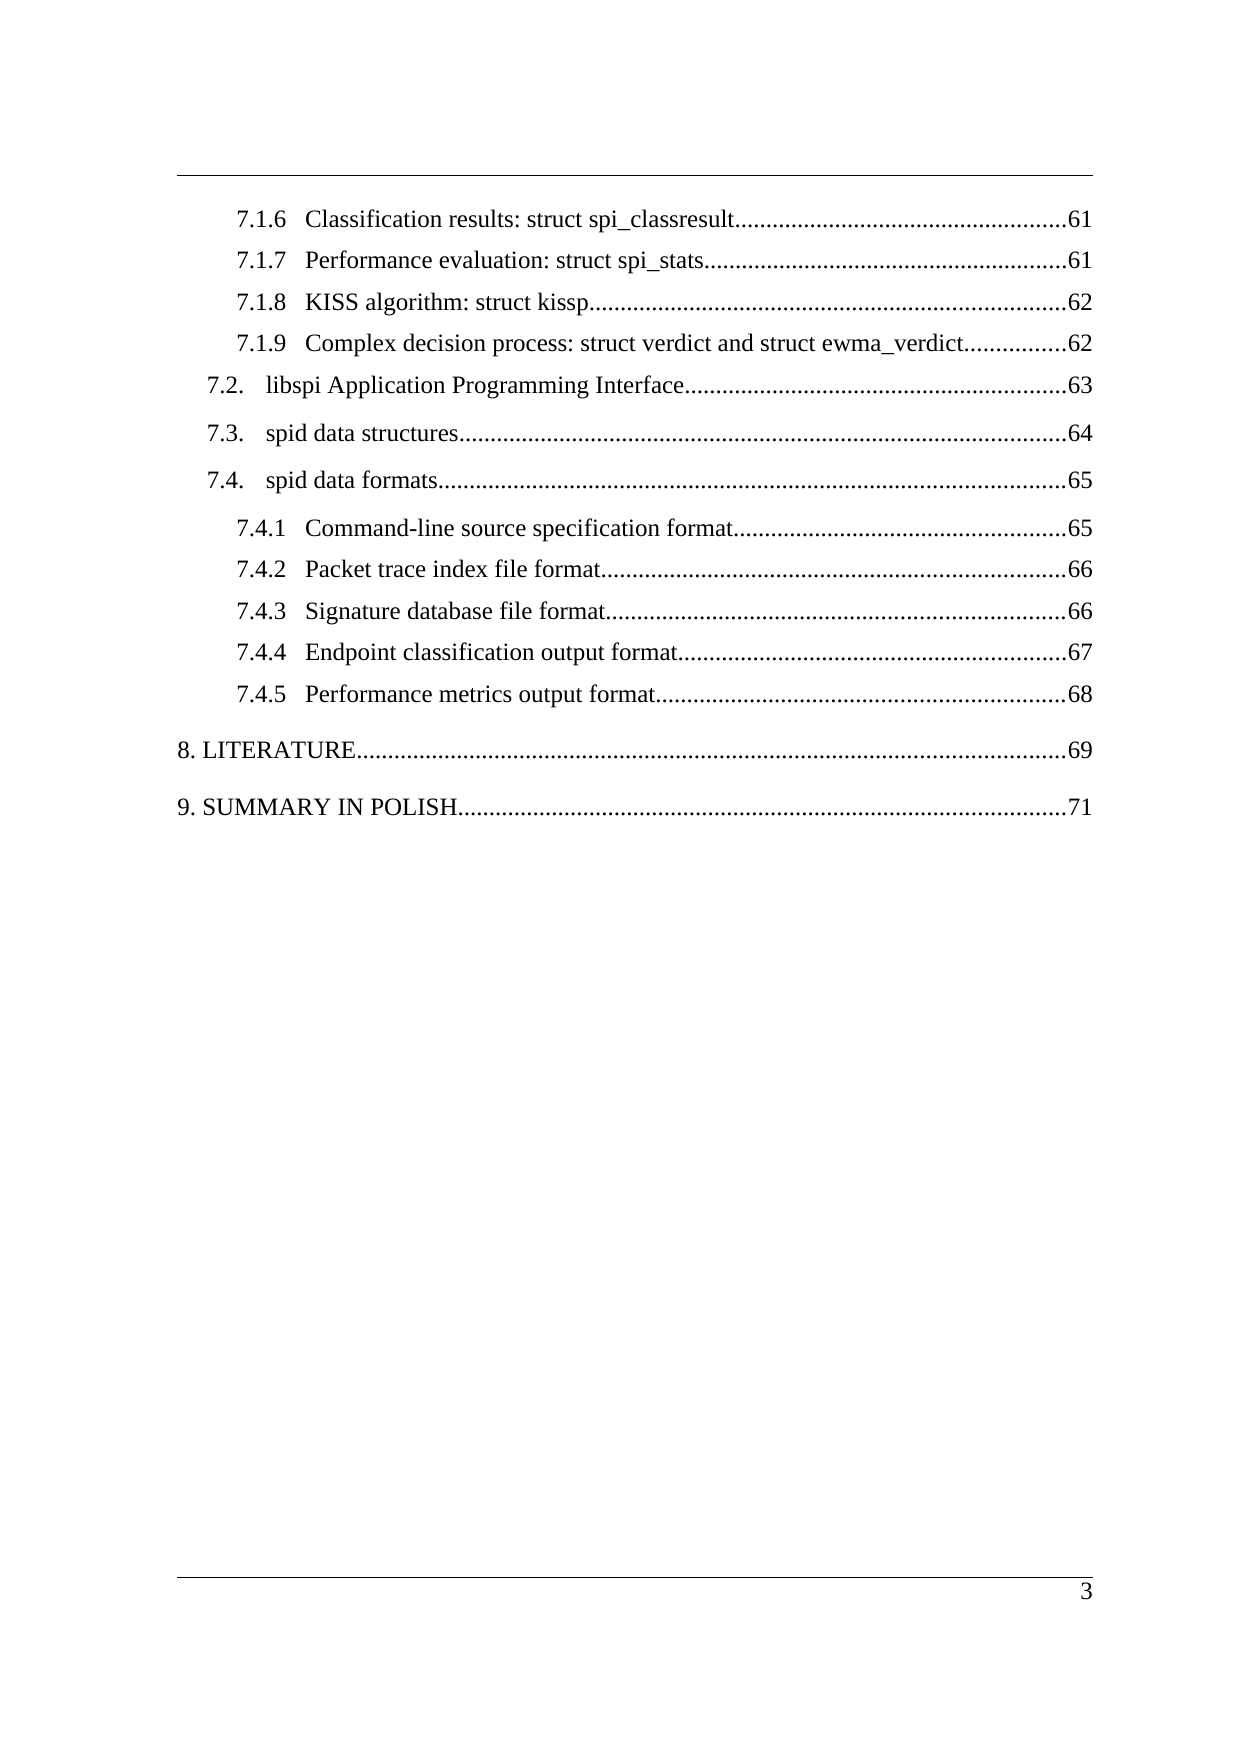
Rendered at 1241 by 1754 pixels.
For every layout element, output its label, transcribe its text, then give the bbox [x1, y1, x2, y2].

text 7.4.5 Performance metrics output format 68 [236, 680, 1093, 708]
text 7.1.6 Classification results: struct spi_classresult 61 [236, 205, 1093, 233]
text 9. SUMMARY IN POLISH 71 [177, 793, 1093, 820]
text 8. LITERATURE 69 [177, 736, 1093, 764]
text 7.2. libspi Application Programming Interface 63 [207, 371, 1093, 399]
text 7.4.4 Endpoint classification output format 67 [236, 638, 1093, 666]
text 7.4. spid data formats 65 [207, 466, 1093, 494]
text 7.1.9 Complex decision process: struct verdict and struct ewma_verdict 62 [236, 329, 1093, 357]
text 7.4.2 Packet trace index file format 66 [236, 555, 1093, 583]
text 7.1.7 Performance evaluation: struct spi_stats 61 [236, 246, 1093, 274]
text 7.4.1 Command-line source specification format 65 [236, 514, 1093, 541]
text 7.3. spid data structures 64 [207, 419, 1093, 446]
text 7.1.8 KISS algorithm: struct kissp 62 [236, 288, 1093, 316]
text 7.4.3 Signature database file format 66 [236, 597, 1093, 624]
